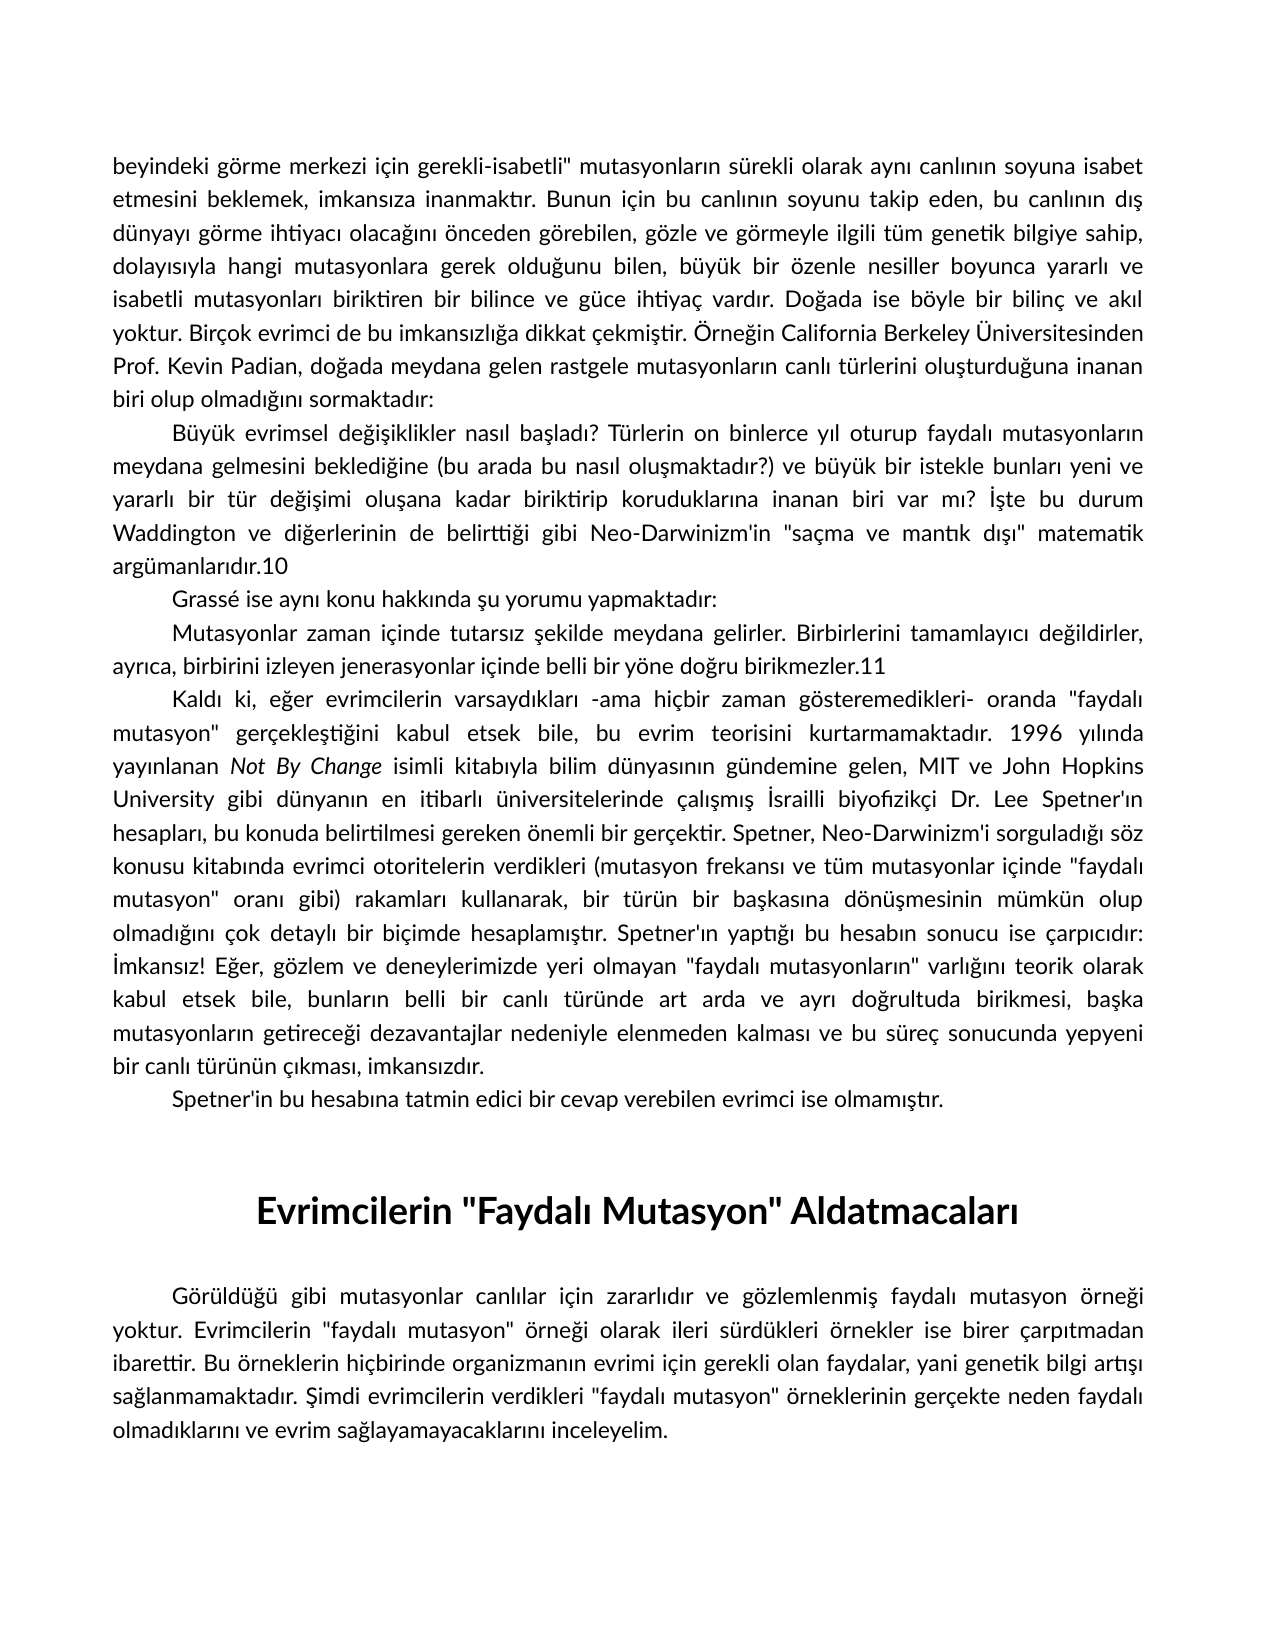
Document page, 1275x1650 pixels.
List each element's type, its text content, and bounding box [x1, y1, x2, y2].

subtitle Evrimcilerin "Faydalı Mutasyon" Aldatmacaları [112, 1187, 1162, 1232]
text Spetner'in bu hesabına tatmin edici bir cevap verebilen evrimci ise olmamıştır. [112, 1081, 1145, 1114]
text Görüldüğü gibi mutasyonlar canlılar için zararlıdır ve gözlemlenmiş faydalı mutasyon örneği yoktur. Evrimcilerin "faydalı mutasyon" örneği olarak ileri sürdükleri örnekler ise birer çarpıtmadan ibarettir. Bu örneklerin hiçbirinde organizmanın evrimi için gerekli olan faydalar, yani genetik bilgi artışı sağlanmamaktadır. Şimdi evrimcilerin verdikleri "faydalı mutasyon" örneklerinin gerçekte neden faydalı olmadıklarını ve evrim sağlayamayacaklarını inceleyelim. [112, 1278, 1145, 1445]
text Kaldı ki, eğer evrimcilerin varsaydıkları -ama hiçbir zaman gösteremedikleri- oranda "faydalı mutasyon" gerçekleştiğini kabul etsek bile, bu evrim teorisini kurtarmamaktadır. 1996 yılında yayınlanan Not By Change isimli kitabıyla bilim dünyasının gündemine gelen, MIT ve John Hopkins University gibi dünyanın en itibarlı üniversitelerinde çalışmış İsrailli biyofizikçi Dr. Lee Spetner'ın hesapları, bu konuda belirtilmesi gereken önemli bir gerçektir. Spetner, Neo-Darwinizm'i sorguladığı söz konusu kitabında evrimci otoritelerin verdikleri (mutasyon frekansı ve tüm mutasyonlar içinde "faydalı mutasyon" oranı gibi) rakamları kullanarak, bir türün bir başkasına dönüşmesinin mümkün olup olmadığını çok detaylı bir biçimde hesaplamıştır. Spetner'ın yaptığı bu hesabın sonucu ise çarpıcıdır: İmkansız! Eğer, gözlem ve deneylerimizde yeri olmayan "faydalı mutasyonların" varlığını teorik olarak kabul etsek bile, bunların belli bir canlı türünde art arda ve ayrı doğrultuda birikmesi, başka mutasyonların getireceği dezavantajlar nedeniyle elenmeden kalması ve bu süreç sonucunda yepyeni bir canlı türünün çıkması, imkansızdır. [112, 681, 1145, 1081]
text beyindeki görme merkezi için gerekli-isabetli" mutasyonların sürekli olarak aynı canlının soyuna isabet etmesini beklemek, imkansıza inanmaktır. Bunun için bu canlının soyunu takip eden, bu canlının dış dünyayı görme ihtiyacı olacağını önceden görebilen, gözle ve görmeyle ilgili tüm genetik bilgiye sahip, dolayısıyla hangi mutasyonlara gerek olduğunu bilen, büyük bir özenle nesiller boyunca yararlı ve isabetli mutasyonları biriktiren bir bilince ve güce ihtiyaç vardır. Doğada ise böyle bir bilinç ve akıl yoktur. Birçok evrimci de bu imkansızlığa dikkat çekmiştir. Örneğin California Berkeley Üniversitesinden Prof. Kevin Padian, doğada meydana gelen rastgele mutasyonların canlı türlerini oluşturduğuna inanan biri olup olmadığını sormaktadır: [112, 148, 1145, 414]
text Mutasyonlar zaman içinde tutarsız şekilde meydana gelirler. Birbirlerini tamamlayıcı değildirler, ayrıca, birbirini izleyen jenerasyonlar içinde belli bir yöne doğru birikmezler.11 [112, 614, 1145, 681]
text Büyük evrimsel değişiklikler nasıl başladı? Türlerin on binlerce yıl oturup faydalı mutasyonların meydana gelmesini beklediğine (bu arada bu nasıl oluşmaktadır?) ve büyük bir istekle bunları yeni ve yararlı bir tür değişimi oluşana kadar biriktirip koruduklarına inanan biri var mı? İşte bu durum Waddington ve diğerlerinin de belirttiği gibi Neo-Darwinizm'in "saçma ve mantık dışı" matematik argümanlarıdır.10 [112, 414, 1145, 581]
text Grassé ise aynı konu hakkında şu yorumu yapmaktadır: [112, 581, 1145, 614]
